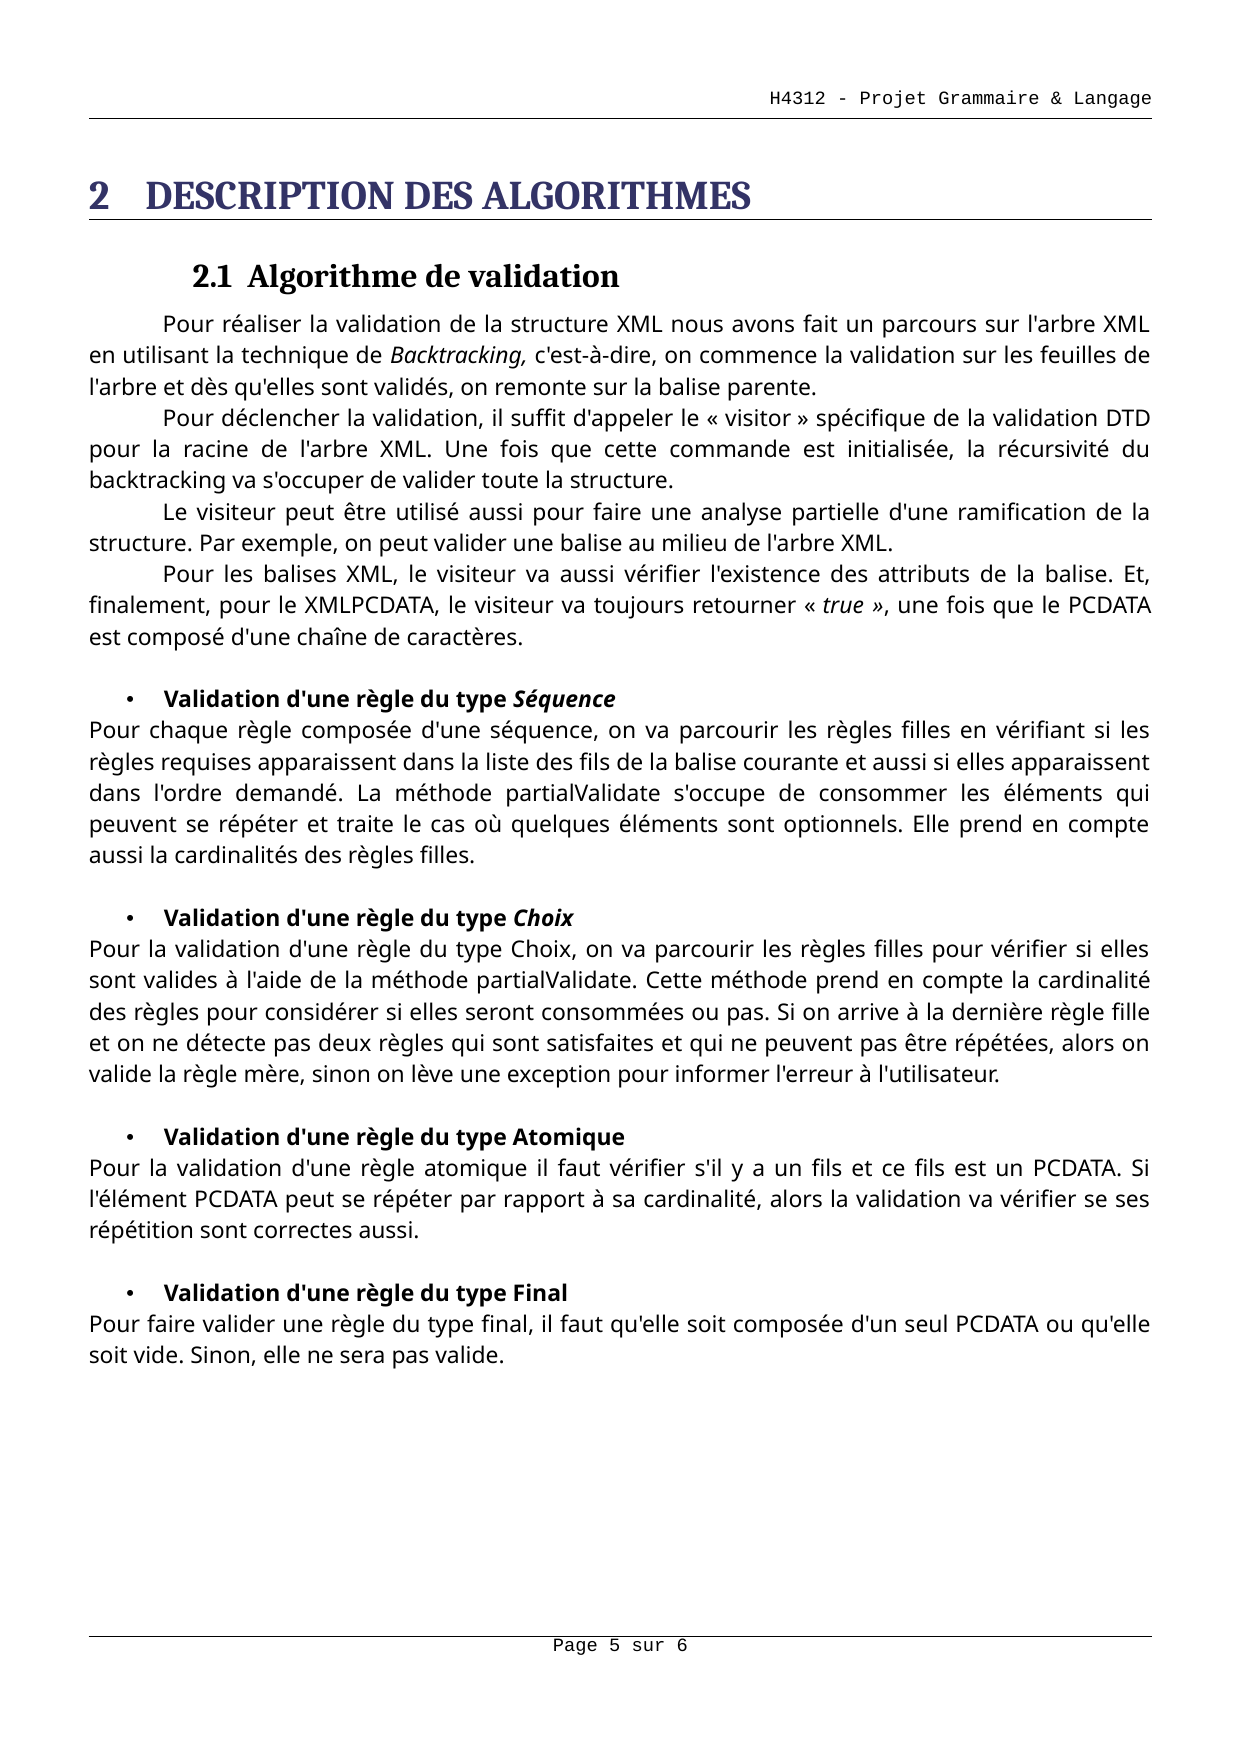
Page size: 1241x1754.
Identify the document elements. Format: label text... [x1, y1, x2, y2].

subtitle Algorithme de validation [133, 257, 1152, 295]
subtitle Description des algorithmes [88, 172, 1152, 219]
list Validation d'une règle du type Final [126, 1277, 1152, 1308]
text Le visiteur peut être utilisé aussi pour faire une analyse partielle d'une ramification de la structure. Par exemple, on peut valider une balise au milieu de l'arbre XML. [88, 495, 1152, 558]
text Pour faire valider une règle du type final, il faut qu'elle soit composée d'un seul PCDATA ou qu'elle soit vide. Sinon, elle ne sera pas valide. [88, 1308, 1152, 1370]
list Validation d'une règle du type Choix [126, 902, 1152, 933]
list Validation d'une règle du type Séquence [126, 683, 1152, 714]
text Pour réaliser la validation de la structure XML nous avons fait un parcours sur l'arbre XML en utilisant la technique de Backtracking, c'est-à-dire, on commence la validation sur les feuilles de l'arbre et dès qu'elles sont validés, on remonte sur la balise parente. [88, 308, 1152, 402]
text Pour la validation d'une règle du type Choix, on va parcourir les règles filles pour vérifier si elles sont valides à l'aide de la méthode partialValidate. Cette méthode prend en compte la cardinalité des règles pour considérer si elles seront consommées ou pas. Si on arrive à la dernière règle fille et on ne détecte pas deux règles qui sont satisfaites et qui ne peuvent pas être répétées, alors on valide la règle mère, sinon on lève une exception pour informer l'erreur à l'utilisateur. [88, 933, 1152, 1089]
text Pour la validation d'une règle atomique il faut vérifier s'il y a un fils et ce fils est un PCDATA. Si l'élément PCDATA peut se répéter par rapport à sa cardinalité, alors la validation va vérifier se ses répétition sont correctes aussi. [88, 1152, 1152, 1245]
text Pour les balises XML, le visiteur va aussi vérifier l'existence des attributs de la balise. Et, finalement, pour le XMLPCDATA, le visiteur va toujours retourner « true », une fois que le PCDATA est composé d'une chaîne de caractères. [88, 558, 1152, 652]
list Validation d'une règle du type Atomique [126, 1120, 1152, 1152]
text Pour chaque règle composée d'une séquence, on va parcourir les règles filles en vérifiant si les règles requises apparaissent dans la liste des fils de la balise courante et aussi si elles apparaissent dans l'ordre demandé. La méthode partialValidate s'occupe de consommer les éléments qui peuvent se répéter et traite le cas où quelques éléments sont optionnels. Elle prend en compte aussi la cardinalités des règles filles. [88, 714, 1152, 870]
text Pour déclencher la validation, il suffit d'appeler le « visitor » spécifique de la validation DTD pour la racine de l'arbre XML. Une fois que cette commande est initialisée, la récursivité du backtracking va s'occuper de valider toute la structure. [88, 402, 1152, 495]
